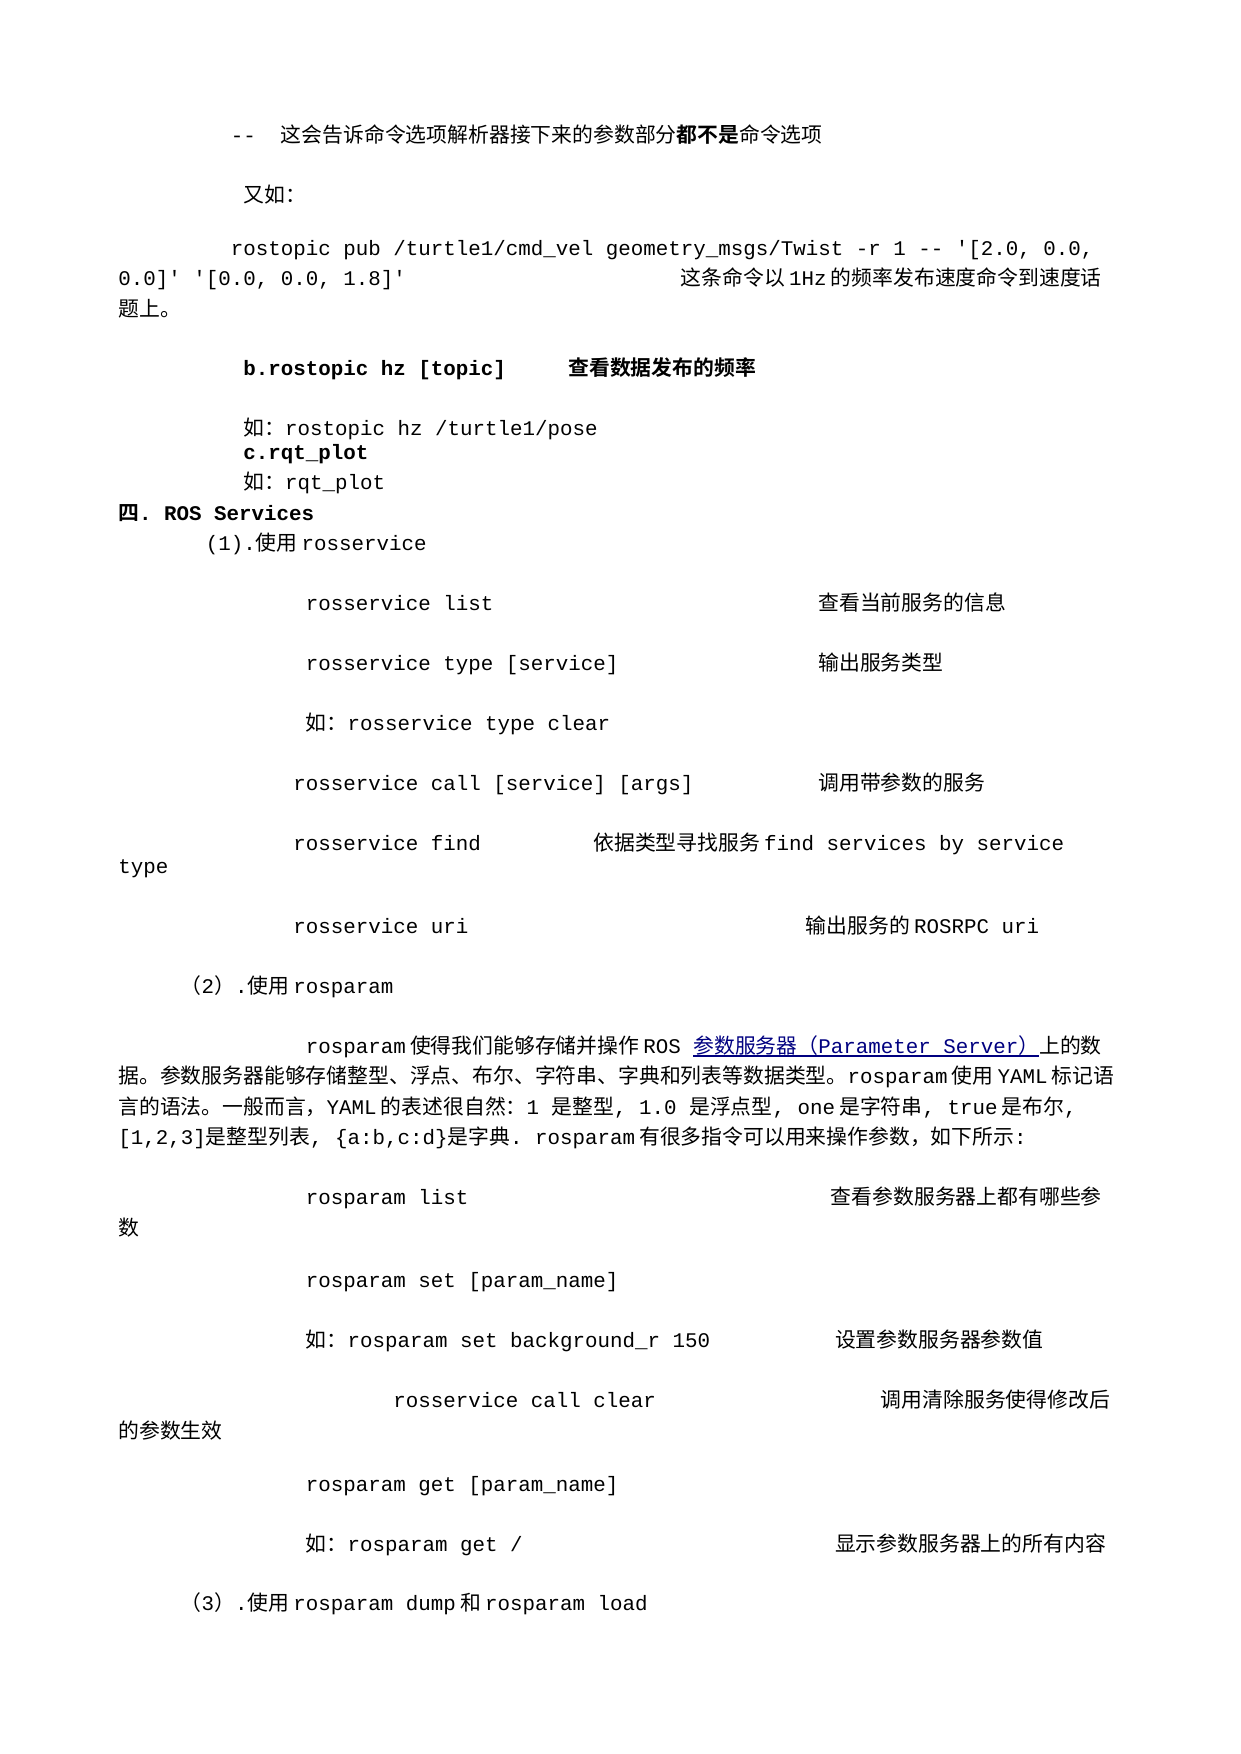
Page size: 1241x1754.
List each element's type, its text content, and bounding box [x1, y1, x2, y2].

text 如：rostopic hz /turtle1/pose [118, 412, 1122, 442]
text （2）.使用rosparam [118, 969, 1122, 1000]
text 如：rqt_plot [118, 466, 1122, 496]
text rosservice find 依据类型寻找服务find services by service type [118, 826, 1122, 880]
text （3）.使用rosparam dump和rosparam load [118, 1587, 1122, 1617]
text rosservice list 查看当前服务的信息 [118, 586, 1122, 617]
text rostopic pub /turtle1/cmd_vel geometry_msgs/Twist -r 1 -- '[2.0, 0.0, 0.0]' '[0.0, 0.0, 1.8]' 这条命令以1Hz的频率发布速度命令到速度话题上。 [118, 238, 1122, 322]
text 如：rosparam set background_r 150 设置参数服务器参数值 [118, 1324, 1122, 1354]
text rosparam set [param_name] [118, 1271, 1122, 1294]
text c.rqt_plot [118, 442, 1122, 466]
text rosservice call [service] [args] 调用带参数的服务 [118, 766, 1122, 796]
text 四. ROS Services [118, 496, 1122, 526]
text -- 这会告诉命令选项解析器接下来的参数部分都不是命令选项 [118, 118, 1122, 148]
text rosservice type [service] 输出服务类型 [118, 646, 1122, 677]
text (1).使用rosservice [118, 526, 1122, 557]
text rosservice uri 输出服务的ROSRPC uri [118, 909, 1122, 940]
text rosservice call clear 调用清除服务使得修改后的参数生效 [118, 1383, 1122, 1444]
text 如：rosservice type clear [118, 706, 1122, 737]
text rosparam list 查看参数服务器上都有哪些参数 [118, 1180, 1122, 1241]
text b.rostopic hz [topic] 查看数据发布的频率 [118, 352, 1122, 382]
text 又如： [118, 178, 1122, 208]
text rosparam get [param_name] [118, 1474, 1122, 1497]
text rosparam使得我们能够存储并操作ROS 参数服务器（Parameter Server）上的数据。参数服务器能够存储整型、浮点、布尔、字符串、字典和列表等数据类型。rosparam使用YAML标记语言的语法。一般而言，YAML的表述很自然：1 是整型, 1.0 是浮点型, one是字符串, true是布尔, [1,2,3]是整型列表, {a:b,c:d}是字典. rosparam有很多指令可以用来操作参数，如下所示: [118, 1029, 1122, 1151]
text 如：rosparam get / 显示参数服务器上的所有内容 [118, 1527, 1122, 1557]
